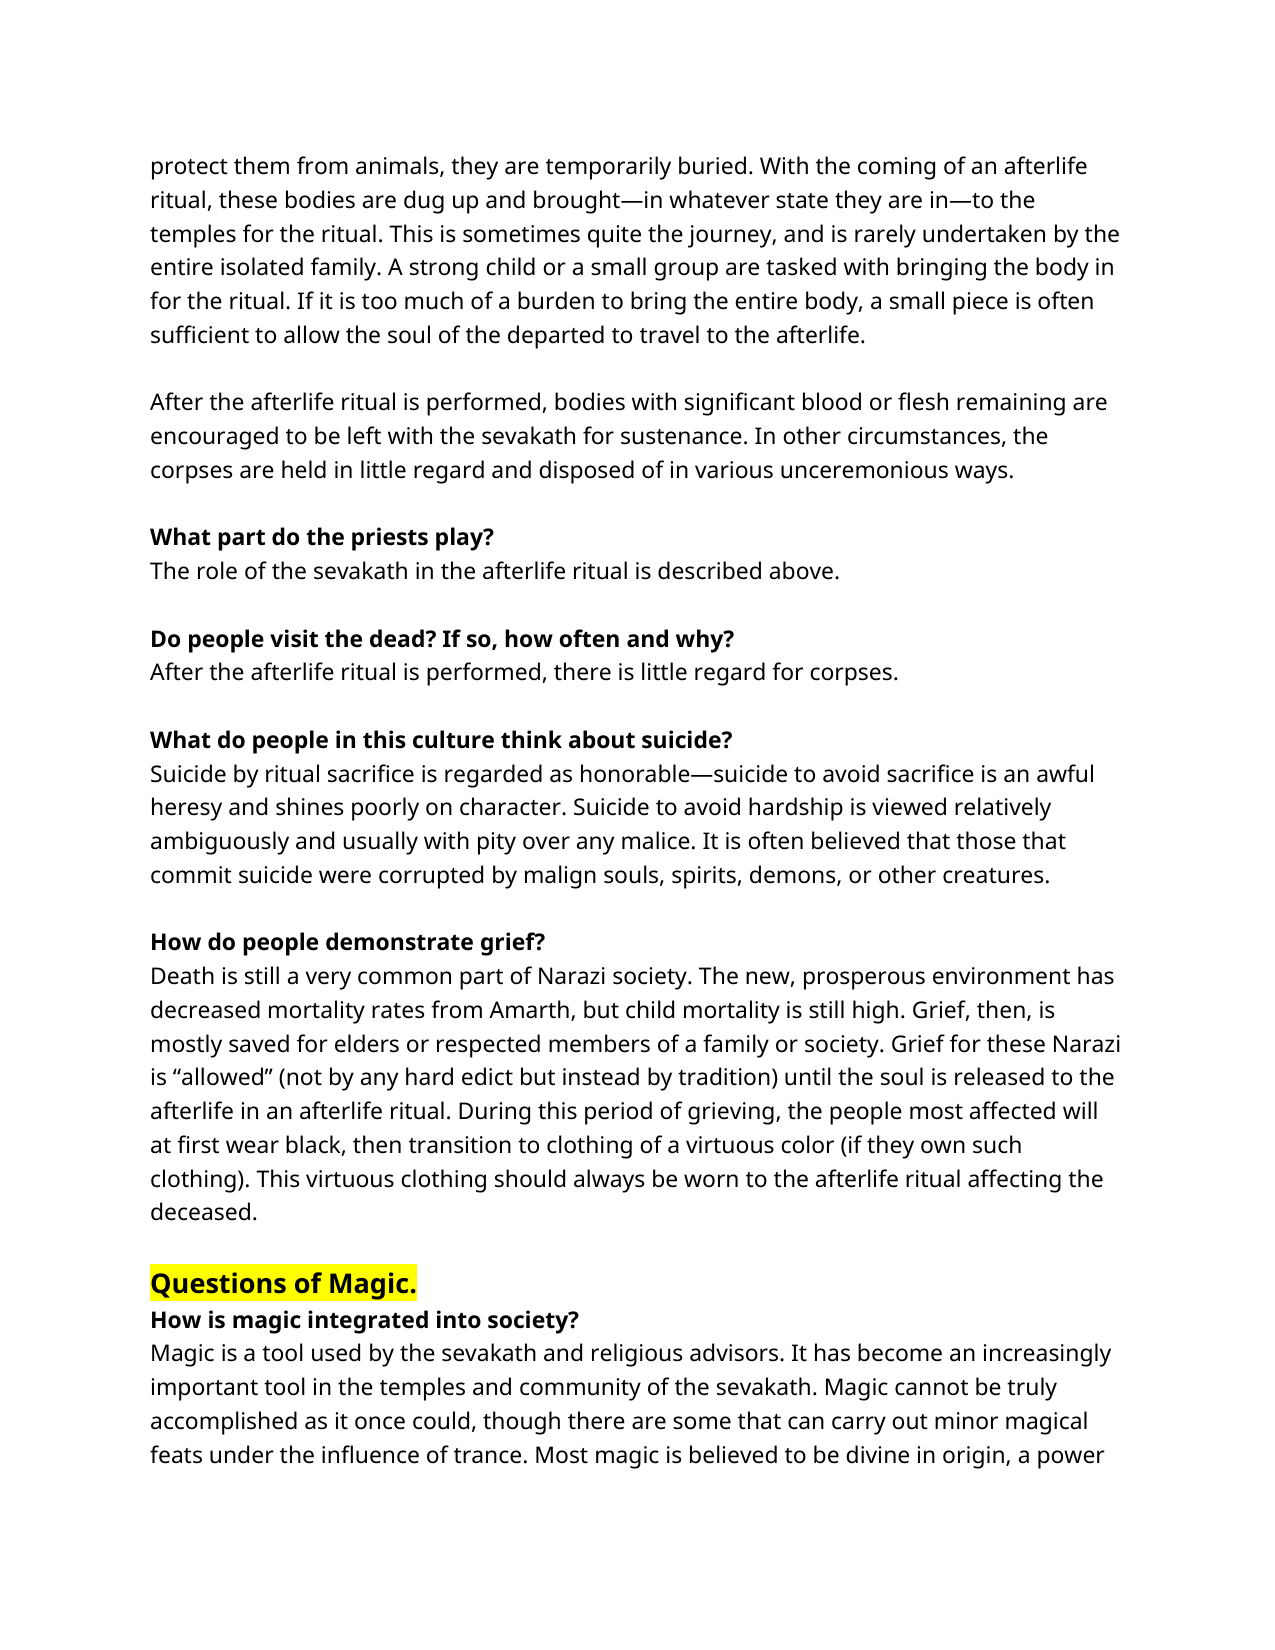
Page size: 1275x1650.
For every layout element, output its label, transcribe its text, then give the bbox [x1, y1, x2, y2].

text Do people visit the dead? If so, how often and why? [150, 589, 1125, 654]
text protect them from animals, they are temporarily buried. With the coming of an afterlife ritual, these bodies are dug up and brought—in whatever state they are in—to the temples for the ritual. This is sometimes quite the journey, and is rarely undertaken by the entire isolated family. A strong child or a small group are tasked with bringing the body in for the ritual. If it is too much of a burden to bring the entire body, a small piece is often sufficient to allow the soul of the departed to travel to the afterlife. [150, 150, 1125, 350]
text After the afterlife ritual is performed, bodies with significant blood or flesh remaining are encouraged to be left with the sevakath for sustenance. In other circumstances, the corpses are held in little regard and disposed of in various unceremonious ways. [150, 386, 1125, 485]
text Death is still a very common part of Narazi society. The new, prosperous environment has decreased mortality rates from Amarth, but child mortality is still high. Grief, then, is mostly saved for elders or respected members of a family or society. Grief for these Narazi is “allowed” (not by any hard edict but instead by tradition) until the soul is released to the afterlife in an afterlife ritual. During this period of grieving, the people most affected will at first wear black, then transition to clothing of a virtuous color (if they own such clothing). This virtuous clothing should always be worn to the afterlife ritual affecting the deceased. [150, 960, 1125, 1227]
text How do people demonstrate grief? [150, 926, 1125, 957]
text Questions of Magic. How is magic integrated into society? [150, 1230, 1125, 1335]
text The role of the sevakath in the afterlife ritual is described above. [150, 555, 1125, 586]
text What do people in this culture think about suicide? [150, 690, 1125, 755]
text Suicide by ritual sacrifice is regarded as honorable—suicide to avoid sacrifice is an awful heresy and shines poorly on character. Suicide to avoid hardship is viewed relatively ambiguously and usually with pity over any malice. It is often believed that those that commit suicide were corrupted by malign souls, spirits, demons, or other creatures. [150, 757, 1125, 890]
text Magic is a tool used by the sevakath and religious advisors. It has become an increasingly important tool in the temples and community of the sevakath. Magic cannot be truly accomplished as it once could, though there are some that can carry out minor magical feats under the influence of trance. Most magic is believed to be divine in origin, a power [150, 1337, 1125, 1470]
text After the afterlife ritual is performed, there is little regard for corpses. [150, 656, 1125, 687]
text What part do the priests play? [150, 487, 1125, 552]
